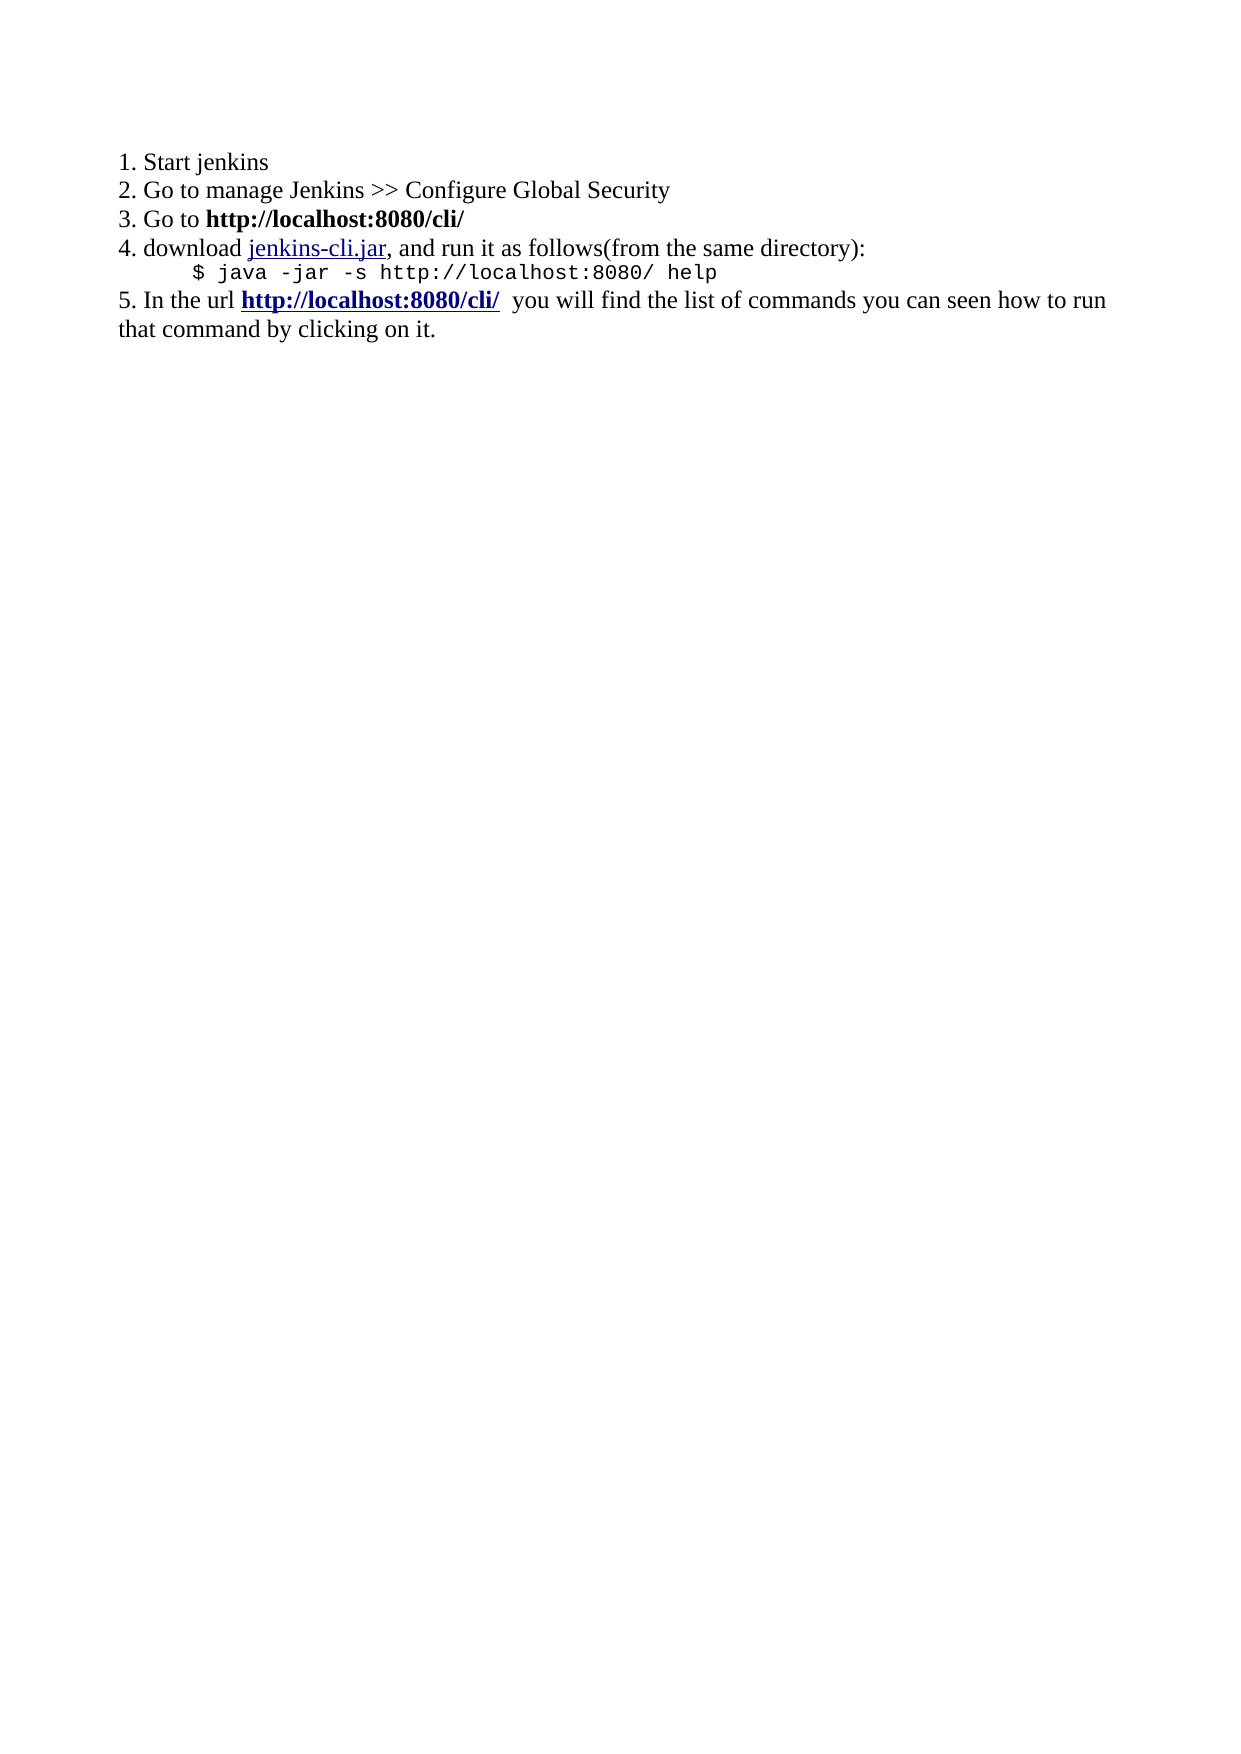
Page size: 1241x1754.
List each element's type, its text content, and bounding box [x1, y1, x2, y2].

text 4. download jenkins-cli.jar, and run it as follows(from the same directory): [118, 233, 1122, 262]
text 1. Start jenkins [118, 147, 1122, 176]
text 5. In the url http://localhost:8080/cli/ you will find the list of commands you can seen how to run that command by clicking on it. [118, 286, 1122, 343]
text $ java -jar -s http://localhost:8080/ help [118, 262, 1122, 286]
text 2. Go to manage Jenkins >> Configure Global Security [118, 176, 1122, 204]
text 3. Go to http://localhost:8080/cli/ [118, 204, 1122, 233]
